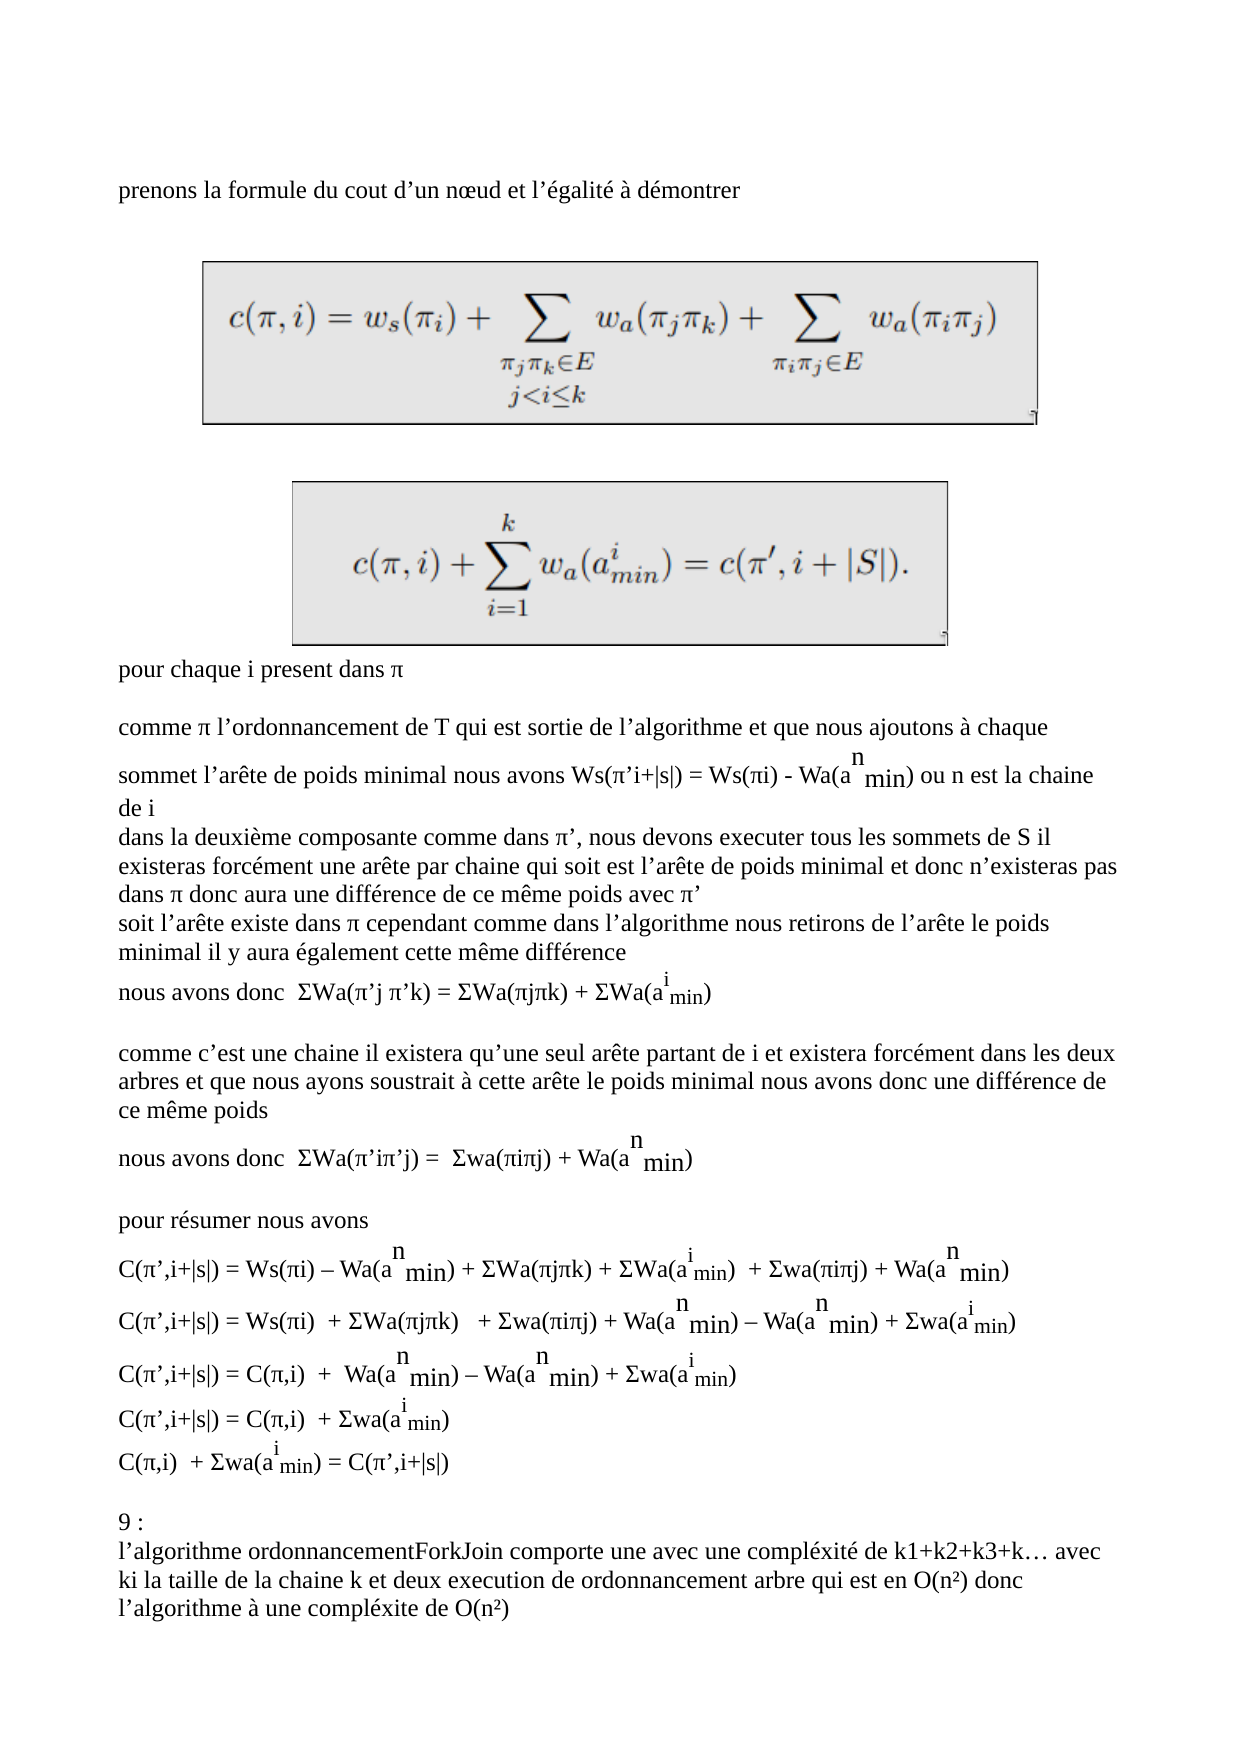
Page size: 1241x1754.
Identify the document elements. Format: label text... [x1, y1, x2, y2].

text C(π’,i+|s|) = C(π,i) + Σwa(aimin) [118, 1392, 1122, 1435]
picture [202, 261, 1039, 425]
text C(π,i) + Σwa(aimin) = C(π’,i+|s|) [118, 1435, 1122, 1478]
text C(π’,i+|s|) = Ws(πi) – Wa(anmin) + ΣWa(πjπk) + ΣWa(aimin) + Σwa(πiπj) + Wa(anmin) [118, 1234, 1122, 1287]
text soit l’arête existe dans π cependant comme dans l’algorithme nous retirons de l’arête le poids minimal il y aura également cette même différence [118, 908, 1122, 966]
text nous avons donc ΣWa(π’j π’k) = ΣWa(πjπk) + ΣWa(aimin) [118, 966, 1122, 1009]
text prenons la formule du cout d’un nœud et l’égalité à démontrer [118, 176, 1122, 204]
text comme π l’ordonnancement de T qui est sortie de l’algorithme et que nous ajoutons à chaque sommet l’arête de poids minimal nous avons Ws(π’i+|s|) = Ws(πi) - Wa(anmin) ou n est la chaine de i [118, 712, 1122, 822]
text C(π’,i+|s|) = Ws(πi) + ΣWa(πjπk) + Σwa(πiπj) + Wa(anmin) – Wa(anmin) + Σwa(aimin) [118, 1287, 1122, 1339]
text pour chaque i present dans π [118, 654, 1122, 683]
text dans la deuxième composante comme dans π’, nous devons executer tous les sommets de S il existeras forcément une arête par chaine qui soit est l’arête de poids minimal et donc n’existeras pas dans π donc aura une différence de ce même poids avec π’ [118, 822, 1122, 908]
text pour résumer nous avons [118, 1205, 1122, 1234]
text C(π’,i+|s|) = C(π,i) + Wa(anmin) – Wa(anmin) + Σwa(aimin) [118, 1339, 1122, 1392]
text comme c’est une chaine il existera qu’une seul arête partant de i et existera forcément dans les deux arbres et que nous ayons soustrait à cette arête le poids minimal nous avons donc une différence de ce même poids [118, 1038, 1122, 1124]
text nous avons donc ΣWa(π’iπ’j) = Σwa(πiπj) + Wa(anmin) [118, 1124, 1122, 1177]
picture [292, 481, 949, 646]
text l’algorithme ordonnancementForkJoin comporte une avec une compléxité de k1+k2+k3+k… avec ki la taille de la chaine k et deux execution de ordonnancement arbre qui est en O(n²) donc l’algorithme à une compléxite de O(n²) [118, 1536, 1122, 1622]
text 9 : [118, 1507, 1122, 1536]
